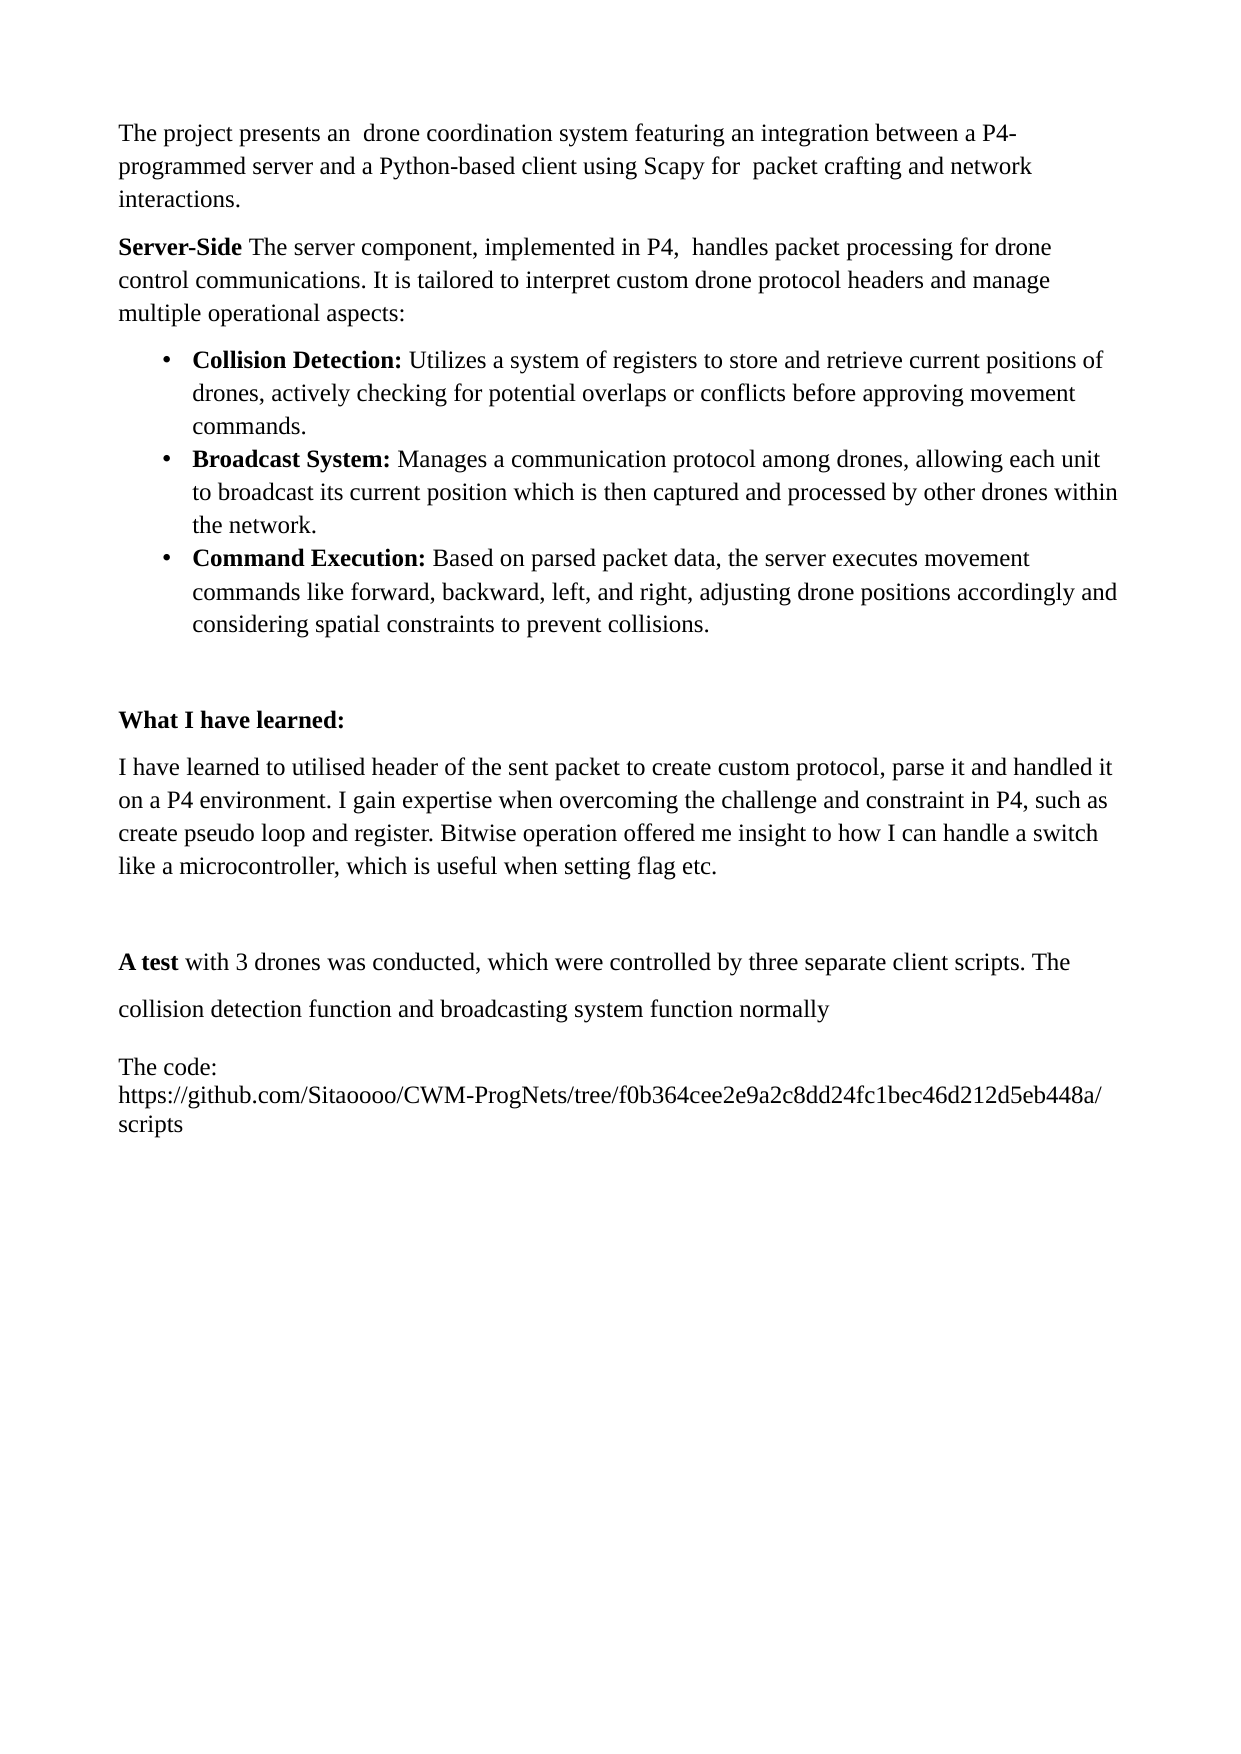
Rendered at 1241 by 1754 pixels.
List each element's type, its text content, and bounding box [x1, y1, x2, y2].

list Command Execution: Based on parsed packet data, the server executes movement commands like forward, backward, left, and right, adjusting drone positions accordingly and considering spatial constraints to prevent collisions. [162, 543, 1122, 638]
text collision detection function and broadcasting system function normally [118, 994, 1122, 1023]
text A test with 3 drones was conducted, which were controlled by three separate client scripts. The [118, 947, 1122, 975]
text I have learned to utilised header of the sent packet to create custom protocol, parse it and handled it on a P4 environment. I gain expertise when overcoming the challenge and constraint in P4, such as create pseudo loop and register. Bitwise operation offered me insight to how I can handle a switch like a microcontroller, which is useful when setting flag etc. [118, 752, 1122, 880]
text Server-Side The server component, implemented in P4, handles packet processing for drone control communications. It is tailored to interpret custom drone protocol headers and manage multiple operational aspects: [118, 232, 1122, 327]
text What I have learned: [118, 705, 1122, 733]
text The project presents an drone coordination system featuring an integration between a P4-programmed server and a Python-based client using Scapy for packet crafting and network interactions. [118, 118, 1122, 213]
list Collision Detection: Utilizes a system of registers to store and retrieve current positions of drones, actively checking for potential overlaps or conflicts before approving movement commands. [162, 345, 1122, 440]
text The code: https://github.com/Sitaoooo/CWM-ProgNets/tree/f0b364cee2e9a2c8dd24fc1bec46d212d5eb448a/scripts [118, 1052, 1122, 1138]
list Broadcast System: Manages a communication protocol among drones, allowing each unit to broadcast its current position which is then captured and processed by other drones within the network. [162, 444, 1122, 539]
